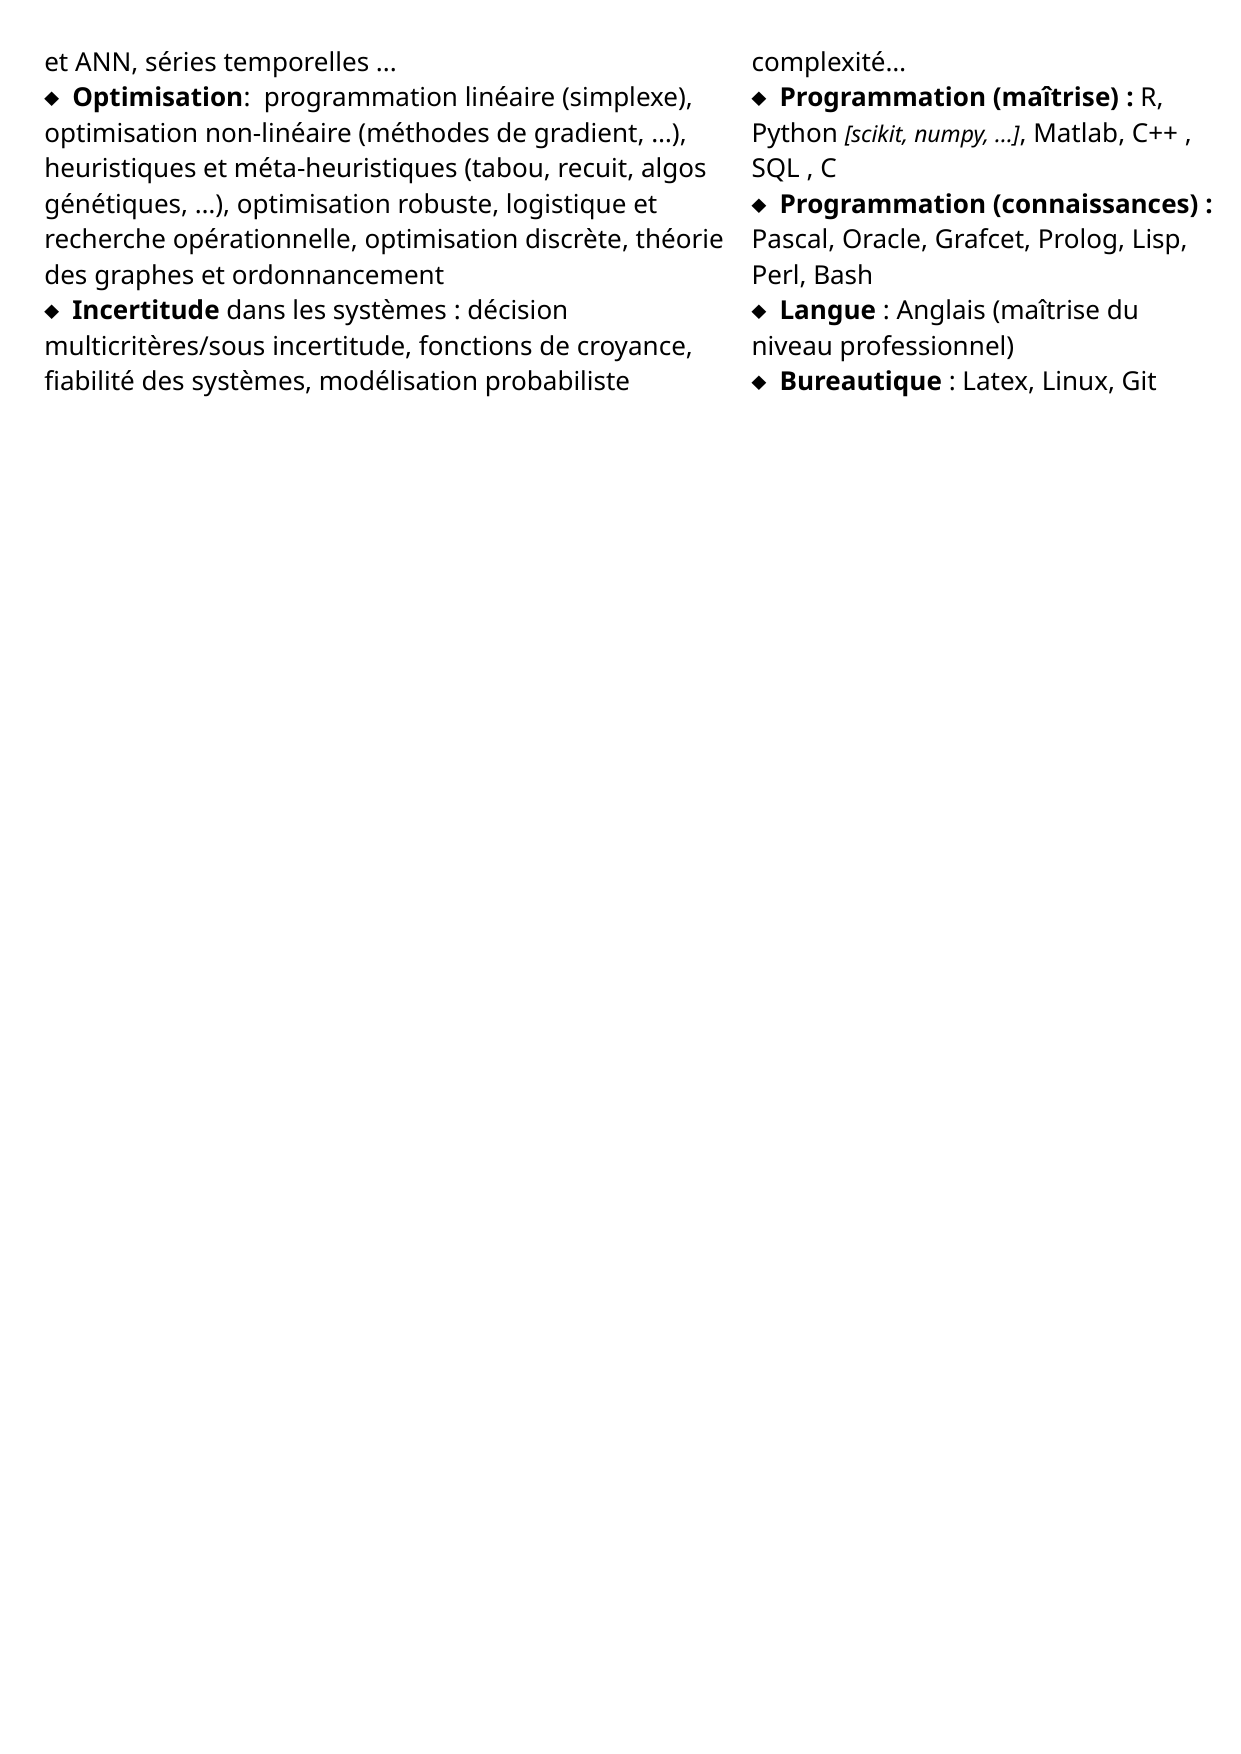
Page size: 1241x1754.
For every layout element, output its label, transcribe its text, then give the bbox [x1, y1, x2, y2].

table_cell et ANN, séries temporelles ... Optimisation: programmation linéaire (simplexe), optimisation non-linéaire (méthodes de gradient, …), heuristiques et méta-heuristiques (tabou, recuit, algos génétiques, …), optimisation robuste, logistique et recherche opérationnelle, optimisation discrète, théorie des graphes et ordonnancement Incertitude dans les systèmes : décision multicritères/sous incertitude, fonctions de croyance, fiabilité des systèmes, modélisation probabiliste [38, 38, 730, 404]
table_cell complexité… Programmation (maîtrise) : R, Python [scikit, numpy, ...], Matlab, C++ , SQL , C Programmation (connaissances) : Pascal, Oracle, Grafcet, Prolog, Lisp, Perl, Bash Langue : Anglais (maîtrise du niveau professionnel) Bureautique : Latex, Linux, Git [746, 38, 1232, 404]
table_cell [730, 38, 746, 404]
